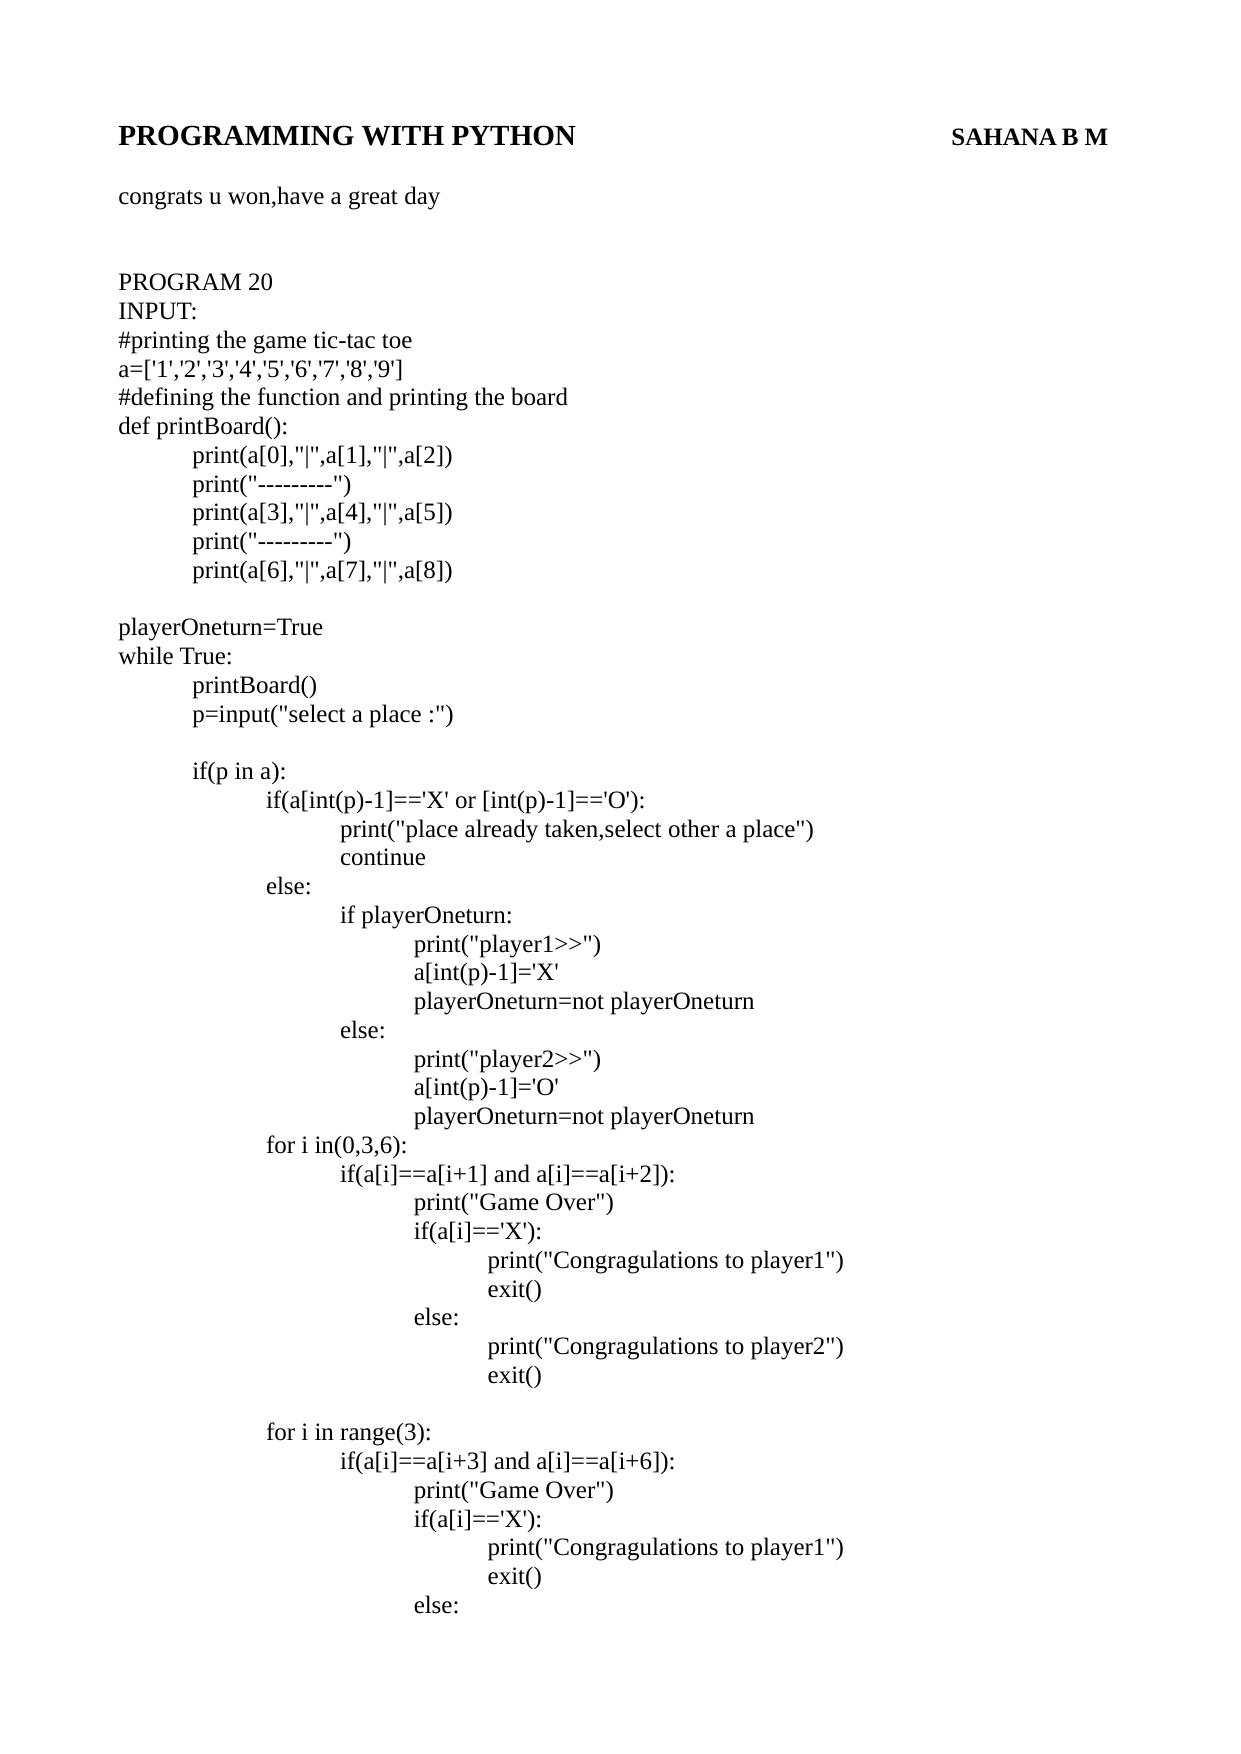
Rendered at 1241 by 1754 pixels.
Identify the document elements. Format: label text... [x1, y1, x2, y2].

text p=input("select a place :") [118, 699, 1122, 727]
text a[int(p)-1]='O' [118, 1072, 1122, 1101]
text else: [118, 1590, 1122, 1619]
text else: [118, 1015, 1122, 1044]
text a=['1','2','3','4','5','6','7','8','9'] [118, 354, 1122, 382]
text print("---------") [118, 469, 1122, 497]
text playerOneturn=True [118, 612, 1122, 641]
text else: [118, 871, 1122, 900]
text print(a[0],"|",a[1],"|",a[2]) [118, 440, 1122, 469]
text if(p in a): [118, 756, 1122, 785]
text print("Congragulations to player1") [118, 1532, 1122, 1561]
text def printBoard(): [118, 411, 1122, 440]
text print("player1>>") [118, 929, 1122, 957]
text if(a[i]==a[i+1] and a[i]==a[i+2]): [118, 1159, 1122, 1187]
text if(a[i]=='X'): [118, 1216, 1122, 1245]
text print("Game Over") [118, 1475, 1122, 1504]
text while True: [118, 641, 1122, 670]
text a[int(p)-1]='X' [118, 957, 1122, 986]
text playerOneturn=not playerOneturn [118, 986, 1122, 1015]
text if(a[int(p)-1]=='X' or [int(p)-1]=='O'): [118, 785, 1122, 814]
text else: [118, 1302, 1122, 1331]
text if(a[i]==a[i+3] and a[i]==a[i+6]): [118, 1446, 1122, 1475]
text print("---------") [118, 526, 1122, 555]
text for i in(0,3,6): [118, 1130, 1122, 1159]
text if(a[i]=='X'): [118, 1504, 1122, 1532]
text exit() [118, 1274, 1122, 1302]
text print("player2>>") [118, 1044, 1122, 1072]
text print(a[3],"|",a[4],"|",a[5]) [118, 497, 1122, 526]
text print("Game Over") [118, 1187, 1122, 1216]
text print("place already taken,select other a place") [118, 814, 1122, 842]
text exit() [118, 1561, 1122, 1590]
text if playerOneturn: [118, 900, 1122, 929]
text print(a[6],"|",a[7],"|",a[8]) [118, 555, 1122, 584]
text print("Congragulations to player1") [118, 1245, 1122, 1274]
text print("Congragulations to player2") [118, 1331, 1122, 1360]
text playerOneturn=not playerOneturn [118, 1101, 1122, 1130]
text exit() [118, 1360, 1122, 1389]
text INPUT: [118, 296, 1122, 325]
text #defining the function and printing the board [118, 382, 1122, 411]
text PROGRAM 20 [118, 267, 1122, 296]
text #printing the game tic-tac toe [118, 325, 1122, 354]
text continue [118, 842, 1122, 871]
text congrats u won,have a great day [118, 181, 1122, 210]
text printBoard() [118, 670, 1122, 699]
text for i in range(3): [118, 1417, 1122, 1446]
